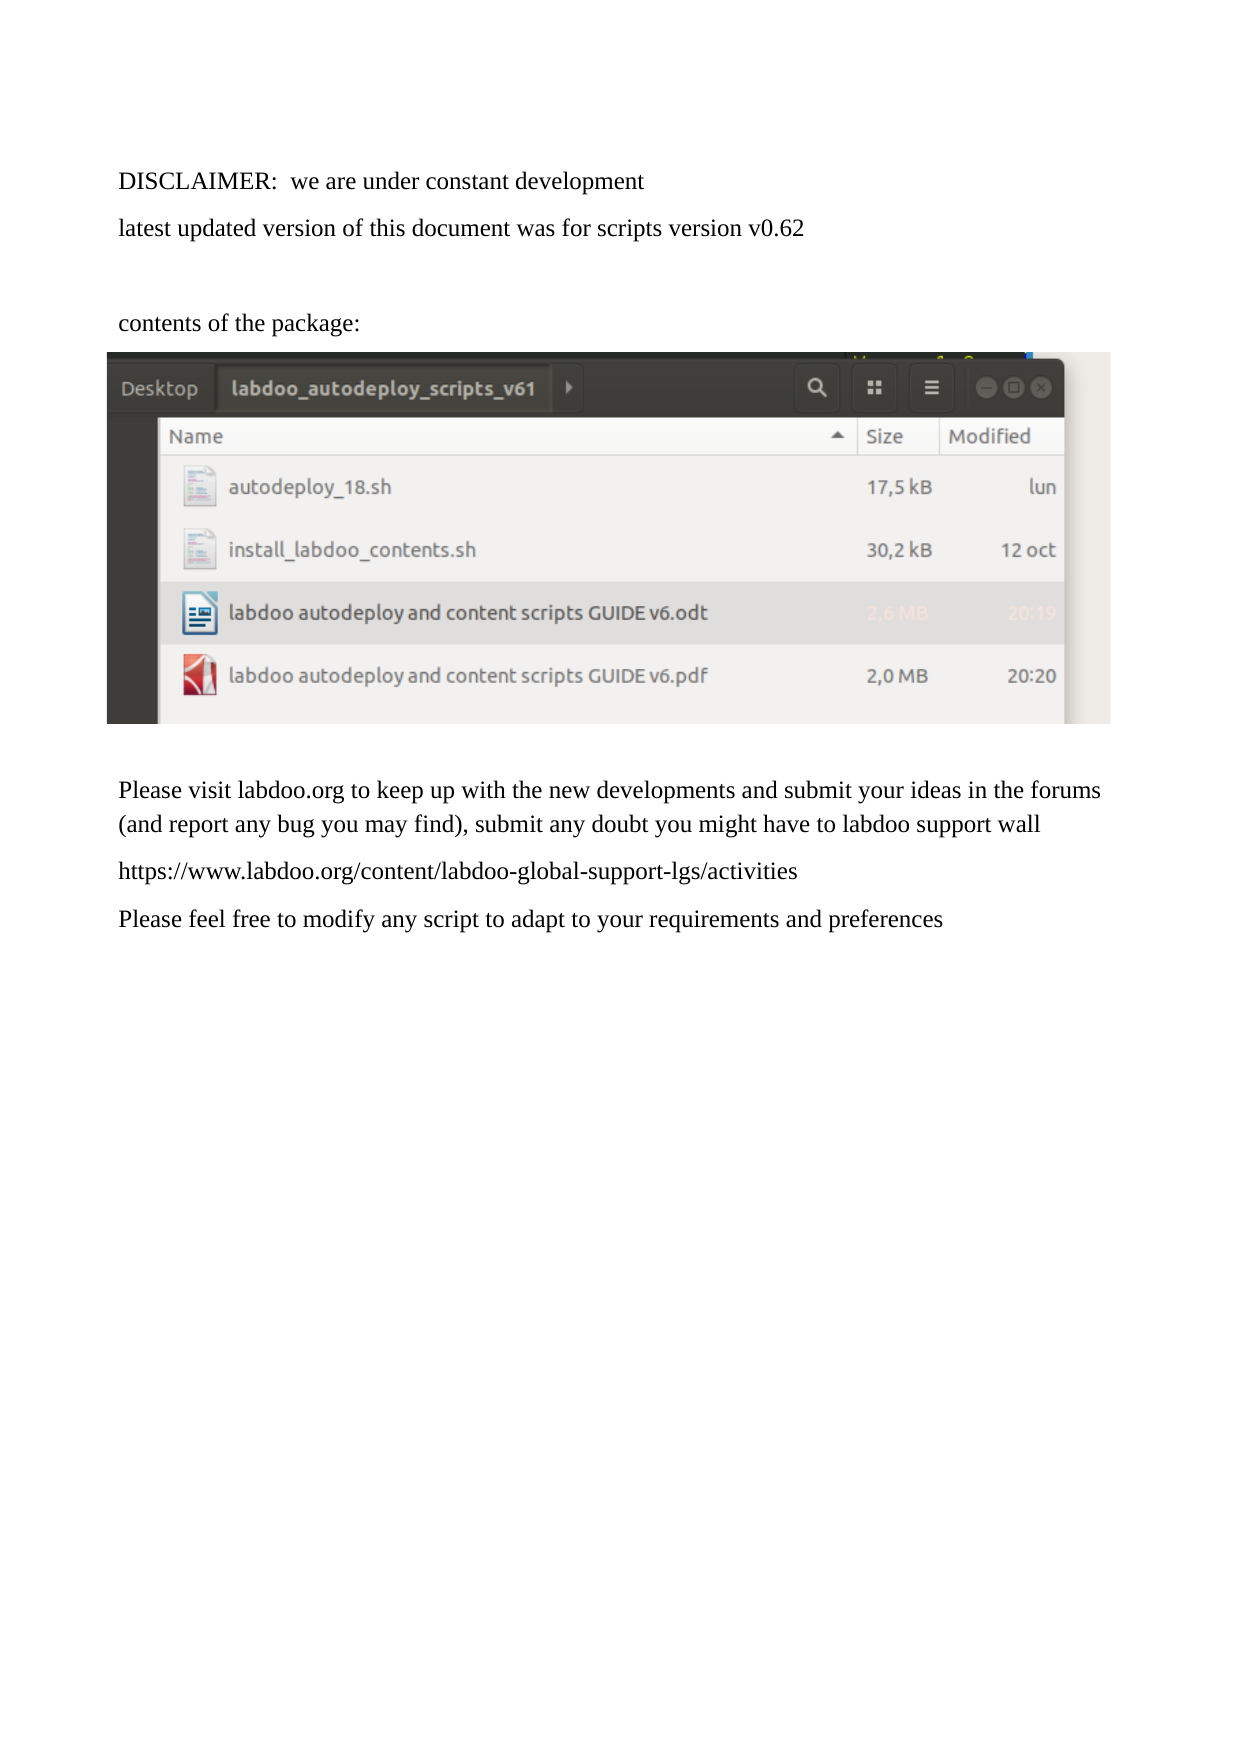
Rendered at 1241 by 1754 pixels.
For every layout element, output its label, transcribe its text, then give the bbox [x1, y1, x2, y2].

text contents of the package: [118, 308, 1122, 337]
picture [106, 352, 1111, 724]
text Please feel free to modify any script to adapt to your requirements and preferences [118, 904, 1122, 933]
text latest updated version of this document was for scripts version v0.62 [118, 213, 1122, 242]
text https://www.labdoo.org/content/labdoo-global-support-lgs/activities [118, 856, 1122, 885]
text Please visit labdoo.org to keep up with the new developments and submit your ideas in the forums (and report any bug you may find), submit any doubt you might have to labdoo support wall [118, 776, 1122, 837]
text DISCLAIMER: we are under constant development [118, 166, 1122, 194]
